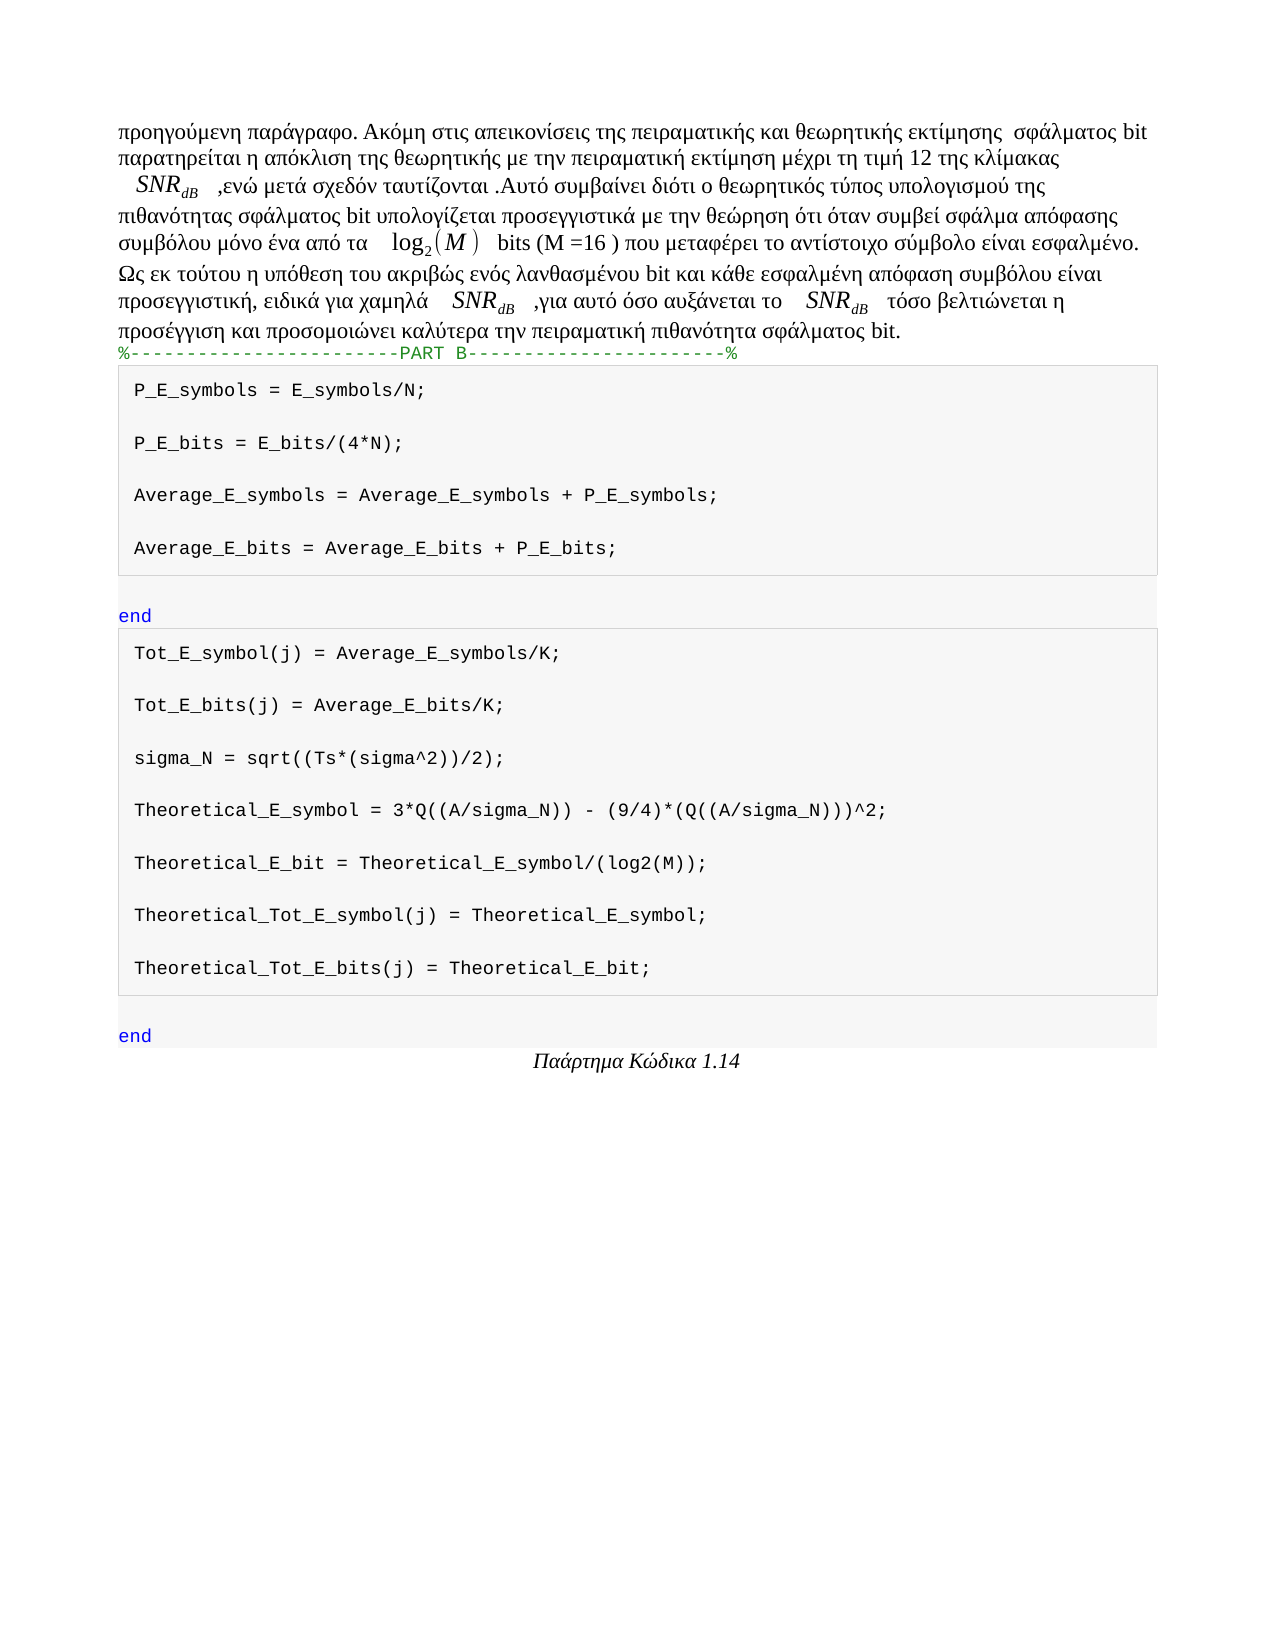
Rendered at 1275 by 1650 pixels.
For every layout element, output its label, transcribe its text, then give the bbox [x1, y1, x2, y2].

text P_E_bits = E_bits/(4*N); [119, 418, 1157, 455]
text Theoretical_E_symbol = 3*Q((A/sigma_N)) - (9/4)*(Q((A/sigma_N)))^2; [119, 785, 1157, 822]
text Average_E_bits = Average_E_bits + P_E_bits; [119, 523, 1157, 575]
text Theoretical_Tot_E_bits(j) = Theoretical_E_bit; [119, 943, 1157, 995]
text %------------------------PART B-----------------------% [118, 344, 1157, 365]
text sigma_N = sqrt((Ts*(sigma^2))/2); [119, 733, 1157, 770]
text Στο δίαγραμμα για την πιθανότητα σφάλματος bit, απεικόνιζονται η πειραματική και θεωρητική εκτίμηση τους. Παρατηρείται ότι με την αύξηση του , μειώνεται η πιθανότητα σφάλματος bit, το οποίο επιβεβαιώνεται απο τη θεωρία καθώς η η πιθανότητα σφάλματος bit είναι ανάλογη της πιθανότητας σφάλματος συμβόλου , κατά συνέπεια αντιστρόφος ανάλογη με το όπως αποδείξαμε στην προηγούμενη παράγραφο. Ακόμη στις απεικονίσεις της πειραματικής και θεωρητικής εκτίμησης σφάλματος bit παρατηρείται η απόκλιση της θεωρητικής με την πειραματική εκτίμηση μέχρι τη τιμή 12 της κλίμακας ,ενώ μετά σχεδόν ταυτίζονται .Αυτό συμβαίνει διότι ο θεωρητικός τύπος υπολογισμού της πιθανότητας σφάλματος bit υπολογίζεται προσεγγιστικά με την θεώρηση ότι όταν συμβεί σφάλμα απόφασης συμβόλου μόνο ένα από τα bits (M =16 ) που μεταφέρει το αντίστοιχο σύμβολο είναι εσφαλμένο. Ως εκ τούτου η υπόθεση του ακριβώς ενός λανθασμένου bit και κάθε εσφαλμένη απόφαση συμβόλου είναι προσεγγιστική, ειδικά για χαμηλά ,για αυτό όσο αυξάνεται το τόσο βελτιώνεται η προσέγγιση και προσομοιώνει καλύτερα την πειραματική πιθανότητα σφάλματος bit. [118, 118, 1157, 344]
text Theoretical_Tot_E_symbol(j) = Theoretical_E_symbol; [119, 890, 1157, 927]
text Παάρτημα Κώδικα 1.14 [118, 1048, 1157, 1073]
text Average_E_symbols = Average_E_symbols + P_E_symbols; [119, 470, 1157, 507]
text end [118, 607, 1157, 628]
text Tot_E_bits(j) = Average_E_bits/K; [119, 680, 1157, 717]
text Tot_E_symbol(j) = Average_E_symbols/K; [119, 629, 1157, 665]
text P_E_symbols = E_symbols/N; [119, 366, 1157, 402]
text end [118, 1027, 1157, 1048]
text Theoretical_E_bit = Theoretical_E_symbol/(log2(M)); [119, 838, 1157, 875]
